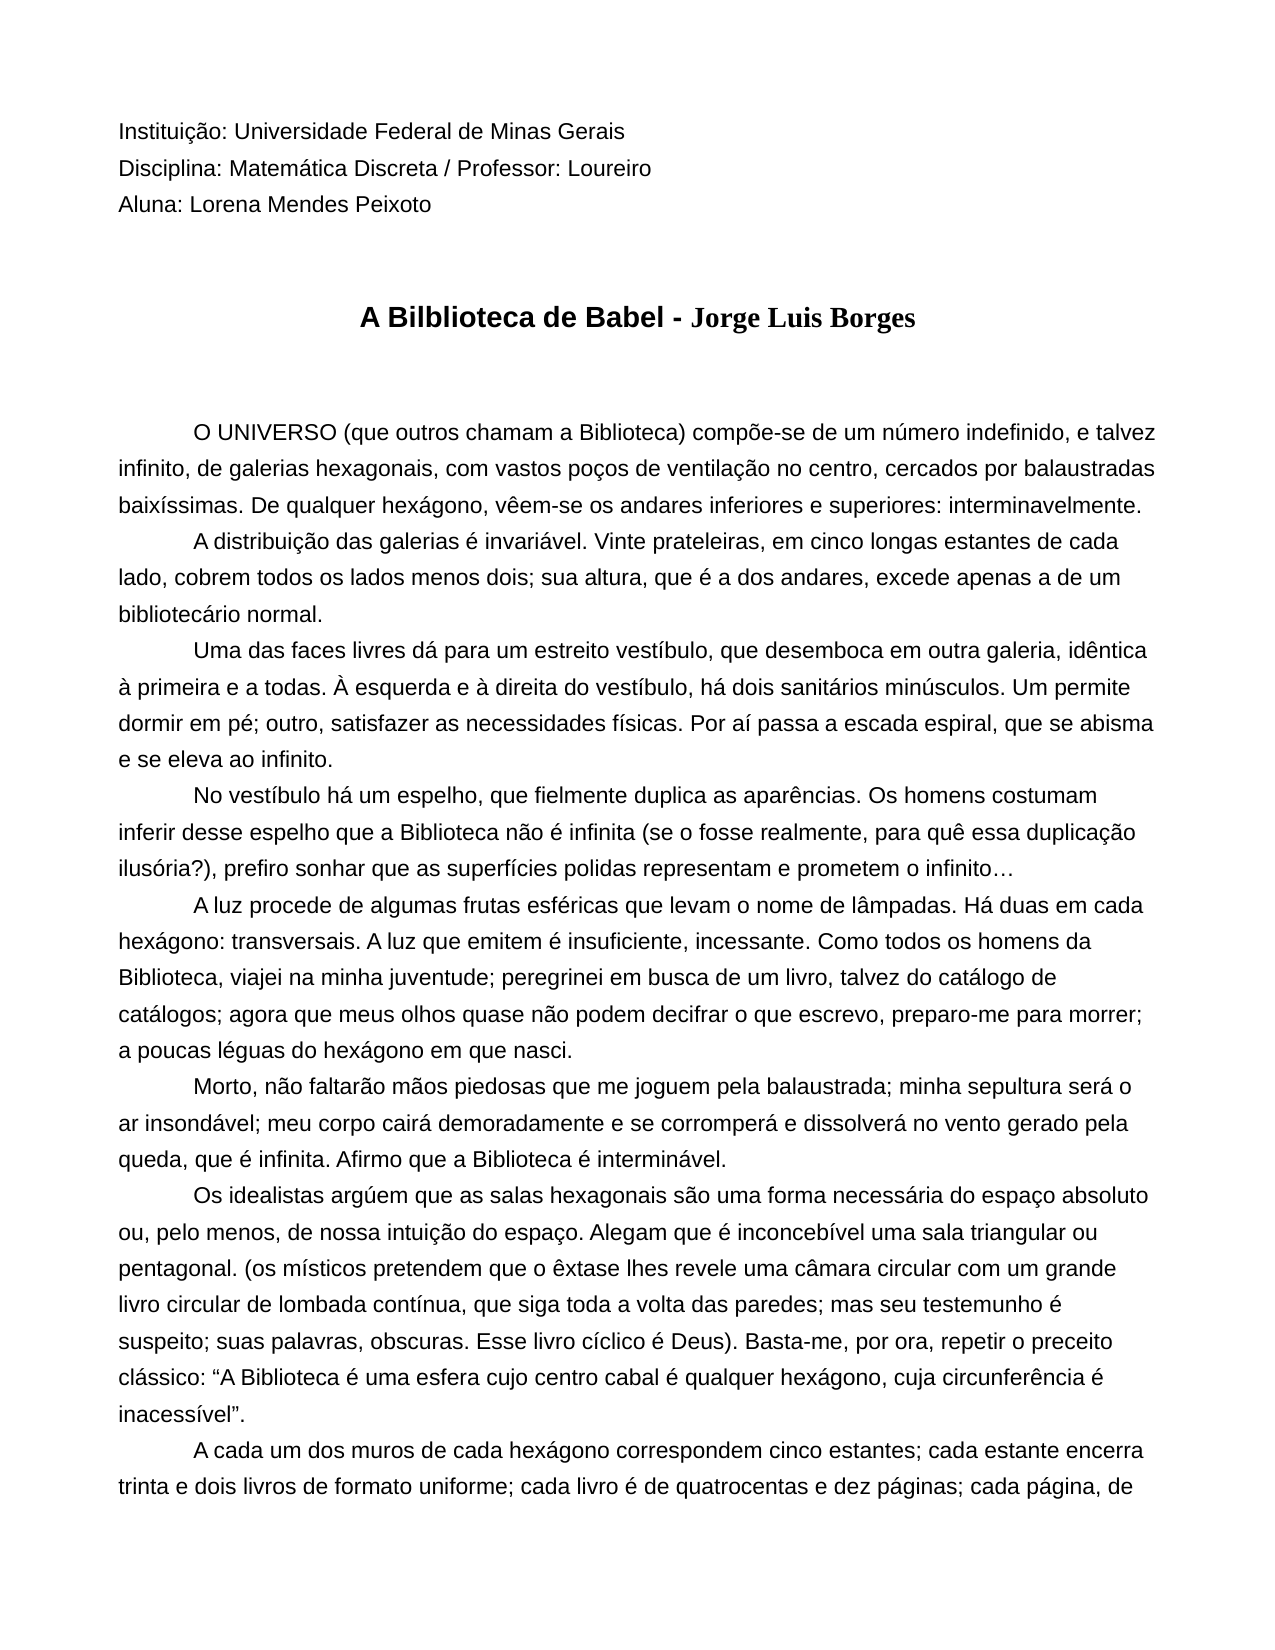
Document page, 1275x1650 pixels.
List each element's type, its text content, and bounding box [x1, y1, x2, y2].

text Disciplina: Matemática Discreta / Professor: Loureiro [118, 154, 1157, 181]
text No vestíbulo há um espelho, que fielmente duplica as aparências. Os homens costumam inferir desse espelho que a Biblioteca não é infinita (se o fosse realmente, para quê essa duplicação ilusória?), prefiro sonhar que as superfícies polidas representam e prometem o infinito… [118, 782, 1157, 882]
text A distribuição das galerias é invariável. Vinte prateleiras, em cinco longas estantes de cada lado, cobrem todos os lados menos dois; sua altura, que é a dos andares, excede apenas a de um bibliotecário normal. [118, 528, 1157, 627]
text A cada um dos muros de cada hexágono correspondem cinco estantes; cada estante encerra trinta e dois livros de formato uniforme; cada livro é de quatrocentas e dez páginas; cada página, de [118, 1437, 1157, 1499]
text O UNIVERSO (que outros chamam a Biblioteca) compõe-se de um número indefinido, e talvez infinito, de galerias hexagonais, com vastos poços de ventilação no centro, cercados por balaustradas baixíssimas. De qualquer hexágono, vêem-se os andares inferiores e superiores: interminavelmente. [118, 419, 1157, 518]
text A Bilblioteca de Babel - Jorge Luis Borges [118, 300, 1157, 333]
text Morto, não faltarão mãos piedosas que me joguem pela balaustrada; minha sepultura será o ar insondável; meu corpo cairá demoradamente e se corromperá e dissolverá no vento gerado pela queda, que é infinita. Afirmo que a Biblioteca é interminável. [118, 1073, 1157, 1172]
text A luz procede de algumas frutas esféricas que levam o nome de lâmpadas. Há duas em cada hexágono: transversais. A luz que emitem é insuficiente, incessante. Como todos os homens da Biblioteca, viajei na minha juventude; peregrinei em busca de um livro, talvez do catálogo de catálogos; agora que meus olhos quase não podem decifrar o que escrevo, preparo-me para morrer; a poucas léguas do hexágono em que nasci. [118, 892, 1157, 1063]
text Os idealistas argúem que as salas hexagonais são uma forma necessária do espaço absoluto ou, pelo menos, de nossa intuição do espaço. Alegam que é inconcebível uma sala triangular ou pentagonal. (os místicos pretendem que o êxtase lhes revele uma câmara circular com um grande livro circular de lombada contínua, que siga toda a volta das paredes; mas seu testemunho é suspeito; suas palavras, obscuras. Esse livro cíclico é Deus). Basta-me, por ora, repetir o preceito clássico: “A Biblioteca é uma esfera cujo centro cabal é qualquer hexágono, cuja circunferência é inacessível”. [118, 1182, 1157, 1427]
text Aluna: Lorena Mendes Peixoto [118, 191, 1157, 217]
text Uma das faces livres dá para um estreito vestíbulo, que desemboca em outra galeria, idêntica à primeira e a todas. À esquerda e à direita do vestíbulo, há dois sanitários minúsculos. Um permite dormir em pé; outro, satisfazer as necessidades físicas. Por aí passa a escada espiral, que se abisma e se eleva ao infinito. [118, 637, 1157, 772]
text Instituição: Universidade Federal de Minas Gerais [118, 118, 1157, 144]
